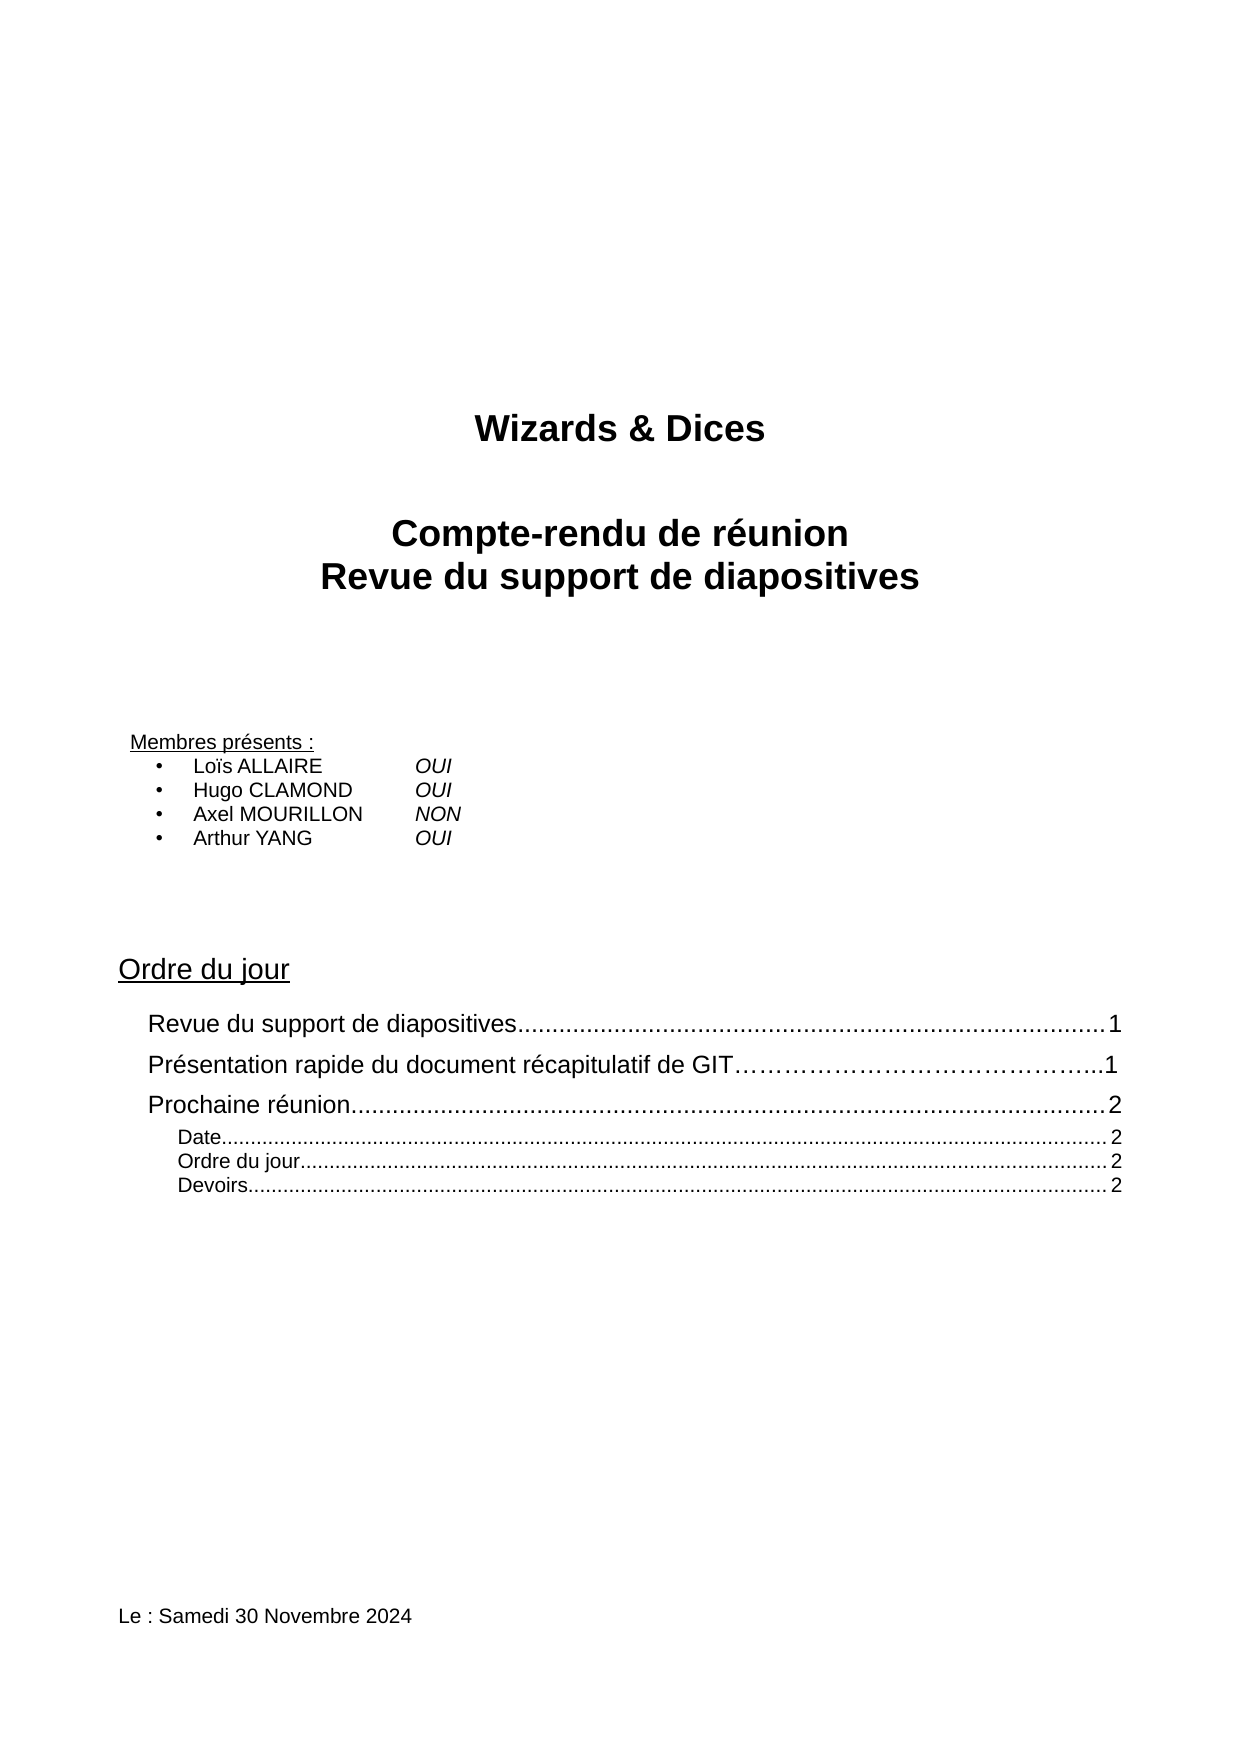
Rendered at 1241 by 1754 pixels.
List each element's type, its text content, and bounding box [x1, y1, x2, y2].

text Prochaine réunion 2 [148, 1090, 1122, 1119]
subtitle Ordre du jour [118, 952, 1122, 985]
title Wizards & Dices [118, 407, 1122, 450]
title Compte-rendu de réunion Revue du support de diapositives [118, 511, 1122, 597]
text Ordre du jour 2 [177, 1149, 1122, 1173]
list Arthur YANG OUI [156, 826, 1122, 850]
text Date 2 [177, 1125, 1122, 1149]
text Devoirs 2 [177, 1173, 1122, 1197]
text Revue du support de diapositives 1 [148, 1009, 1122, 1038]
list Loïs ALLAIRE OUI [156, 754, 1122, 778]
text Membres présents : [118, 730, 1122, 754]
list Axel MOURILLON NON [156, 802, 1122, 826]
text Présentation rapide du document récapitulatif de GIT……………………………………...1 [148, 1049, 1122, 1078]
text Le : Samedi 30 Novembre 2024 [118, 1604, 1122, 1628]
list Hugo CLAMOND OUI [156, 778, 1122, 802]
